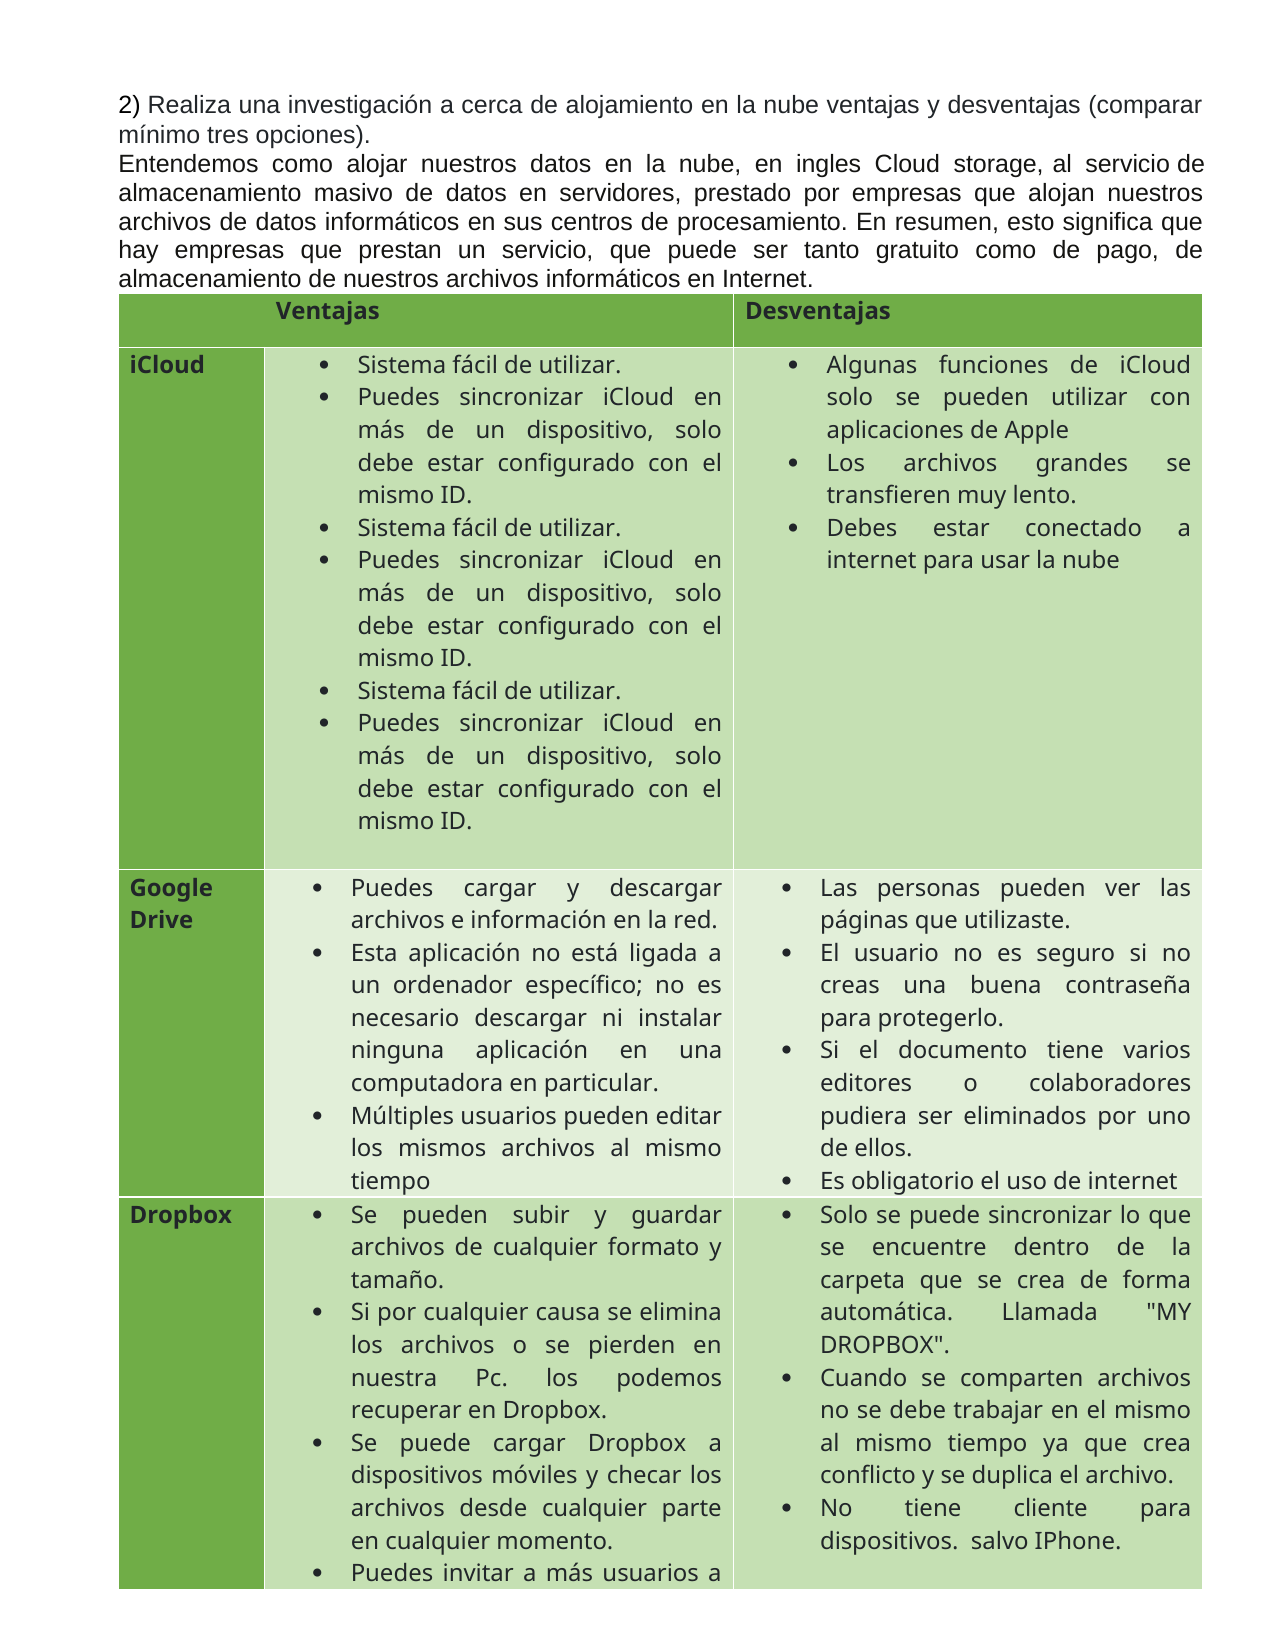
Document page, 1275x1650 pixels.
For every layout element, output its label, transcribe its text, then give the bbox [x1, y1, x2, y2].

table_cell Se pueden subir y guardar archivos de cualquier formato y tamaño. Si por cualquier causa se elimina los archivos o se pierden en nuestra Pc. los podemos recuperar en Dropbox. Se puede cargar Dropbox a dispositivos móviles y checar los archivos desde cualquier parte en cualquier momento. Puedes invitar a más usuarios a [265, 1198, 733, 1589]
table_cell Google Drive [119, 870, 264, 1196]
table_cell Algunas funciones de iCloud solo se pueden utilizar con aplicaciones de Apple Los archivos grandes se transfieren muy lento. Debes estar conectado a internet para usar la nube [734, 348, 1202, 869]
table_header Desventajas [734, 294, 1202, 347]
table_cell iCloud [119, 348, 264, 869]
table_header [119, 294, 264, 347]
table_cell Las personas pueden ver las páginas que utilizaste. El usuario no es seguro si no creas una buena contraseña para protegerlo. Si el documento tiene varios editores o colaboradores pudiera ser eliminados por uno de ellos. Es obligatorio el uso de internet [734, 870, 1202, 1196]
table_header Ventajas [264, 294, 733, 347]
table_cell Sistema fácil de utilizar. Puedes sincronizar iCloud en más de un dispositivo, solo debe estar configurado con el mismo ID. Sistema fácil de utilizar. Puedes sincronizar iCloud en más de un dispositivo, solo debe estar configurado con el mismo ID. Sistema fácil de utilizar. Puedes sincronizar iCloud en más de un dispositivo, solo debe estar configurado con el mismo ID. [265, 348, 733, 869]
text 2) Realiza una investigación a cerca de alojamiento en la nube ventajas y desventajas (comparar mínimo tres opciones). [118, 88, 1205, 149]
text Entendemos como alojar nuestros datos en la nube, en ingles Cloud storage, al servicio de almacenamiento masivo de datos en servidores, prestado por empresas que alojan nuestros archivos de datos informáticos en sus centros de procesamiento. En resumen, esto significa que hay empresas que prestan un servicio, que puede ser tanto gratuito como de pago, de almacenamiento de nuestros archivos informáticos en Internet. [118, 149, 1205, 293]
table_cell Puedes cargar y descargar archivos e información en la red. Esta aplicación no está ligada a un ordenador específico; no es necesario descargar ni instalar ninguna aplicación en una computadora en particular. Múltiples usuarios pueden editar los mismos archivos al mismo tiempo [265, 870, 733, 1196]
table_cell Dropbox [119, 1198, 264, 1589]
table_cell Solo se puede sincronizar lo que se encuentre dentro de la carpeta que se crea de forma automática. Llamada "MY DROPBOX". Cuando se comparten archivos no se debe trabajar en el mismo al mismo tiempo ya que crea conflicto y se duplica el archivo. No tiene cliente para dispositivos. salvo IPhone. [734, 1198, 1202, 1589]
